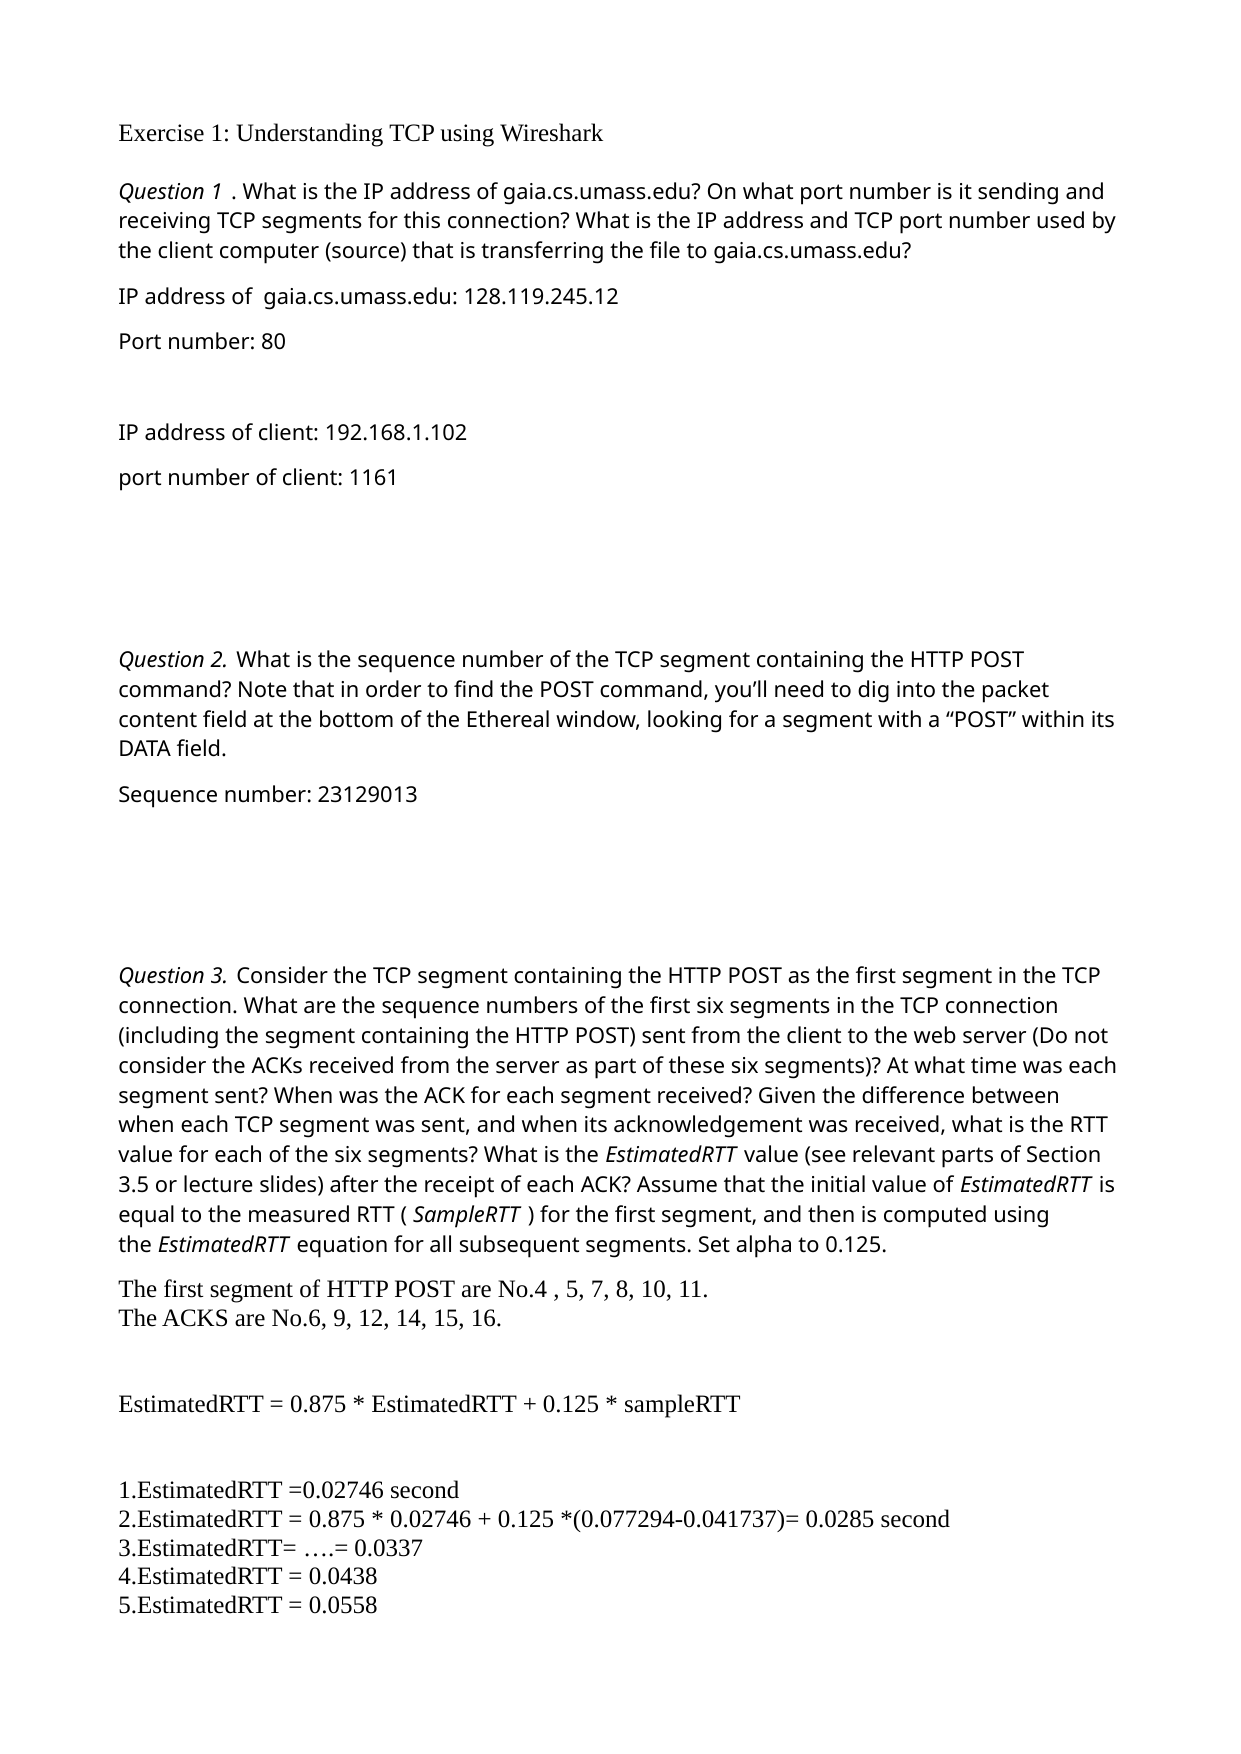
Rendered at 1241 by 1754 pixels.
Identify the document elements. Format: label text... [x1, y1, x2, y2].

text The first segment of HTTP POST are No.4 , 5, 7, 8, 10, 11. [118, 1274, 1122, 1303]
text 2.EstimatedRTT = 0.875 * 0.02746 + 0.125 *(0.077294-0.041737)= 0.0285 second [118, 1504, 1122, 1533]
text The ACKS are No.6, 9, 12, 14, 15, 16. [118, 1303, 1122, 1331]
text Question 3. Consider the TCP segment containing the HTTP POST as the first segment in the TCP connection. What are the sequence numbers of the first six segments in the TCP connection (including the segment containing the HTTP POST) sent from the client to the web server (Do not consider the ACKs received from the server as part of these six segments)? At what time was each segment sent? When was the ACK for each segment received? Given the difference between when each TCP segment was sent, and when its acknowledgement was received, what is the RTT value for each of the six segments? What is the EstimatedRTT value (see relevant parts of Section 3.5 or lecture slides) after the receipt of each ACK? Assume that the initial value of EstimatedRTT is equal to the measured RTT ( SampleRTT ) for the first segment, and then is computed using the EstimatedRTT equation for all subsequent segments. Set alpha to 0.125. [118, 960, 1122, 1258]
text IP address of gaia.cs.umass.edu: 128.119.245.12 [118, 281, 1122, 310]
text 5.EstimatedRTT = 0.0558 [118, 1590, 1122, 1619]
text Sequence number: 23129013 [118, 779, 1122, 808]
text Port number: 80 [118, 326, 1122, 356]
text 4.EstimatedRTT = 0.0438 [118, 1561, 1122, 1590]
text IP address of client: 192.168.1.102 [118, 417, 1122, 447]
text 3.EstimatedRTT= ….= 0.0337 [118, 1533, 1122, 1561]
text EstimatedRTT = 0.875 * EstimatedRTT + 0.125 * sampleRTT [118, 1389, 1122, 1418]
text Exercise 1: Understanding TCP using Wireshark [118, 118, 1122, 147]
text Question 1 . What is the IP address of gaia.cs.umass.edu? On what port number is it sending and receiving TCP segments for this connection? What is the IP address and TCP port number used by the client computer (source) that is transferring the file to gaia.cs.umass.edu? [118, 176, 1122, 265]
text 1.EstimatedRTT =0.02746 second [118, 1475, 1122, 1504]
text Question 2. What is the sequence number of the TCP segment containing the HTTP POST command? Note that in order to find the POST command, you’ll need to dig into the packet content field at the bottom of the Ethereal window, looking for a segment with a “POST” within its DATA field. [118, 644, 1122, 763]
text port number of client: 1161 [118, 462, 1122, 492]
